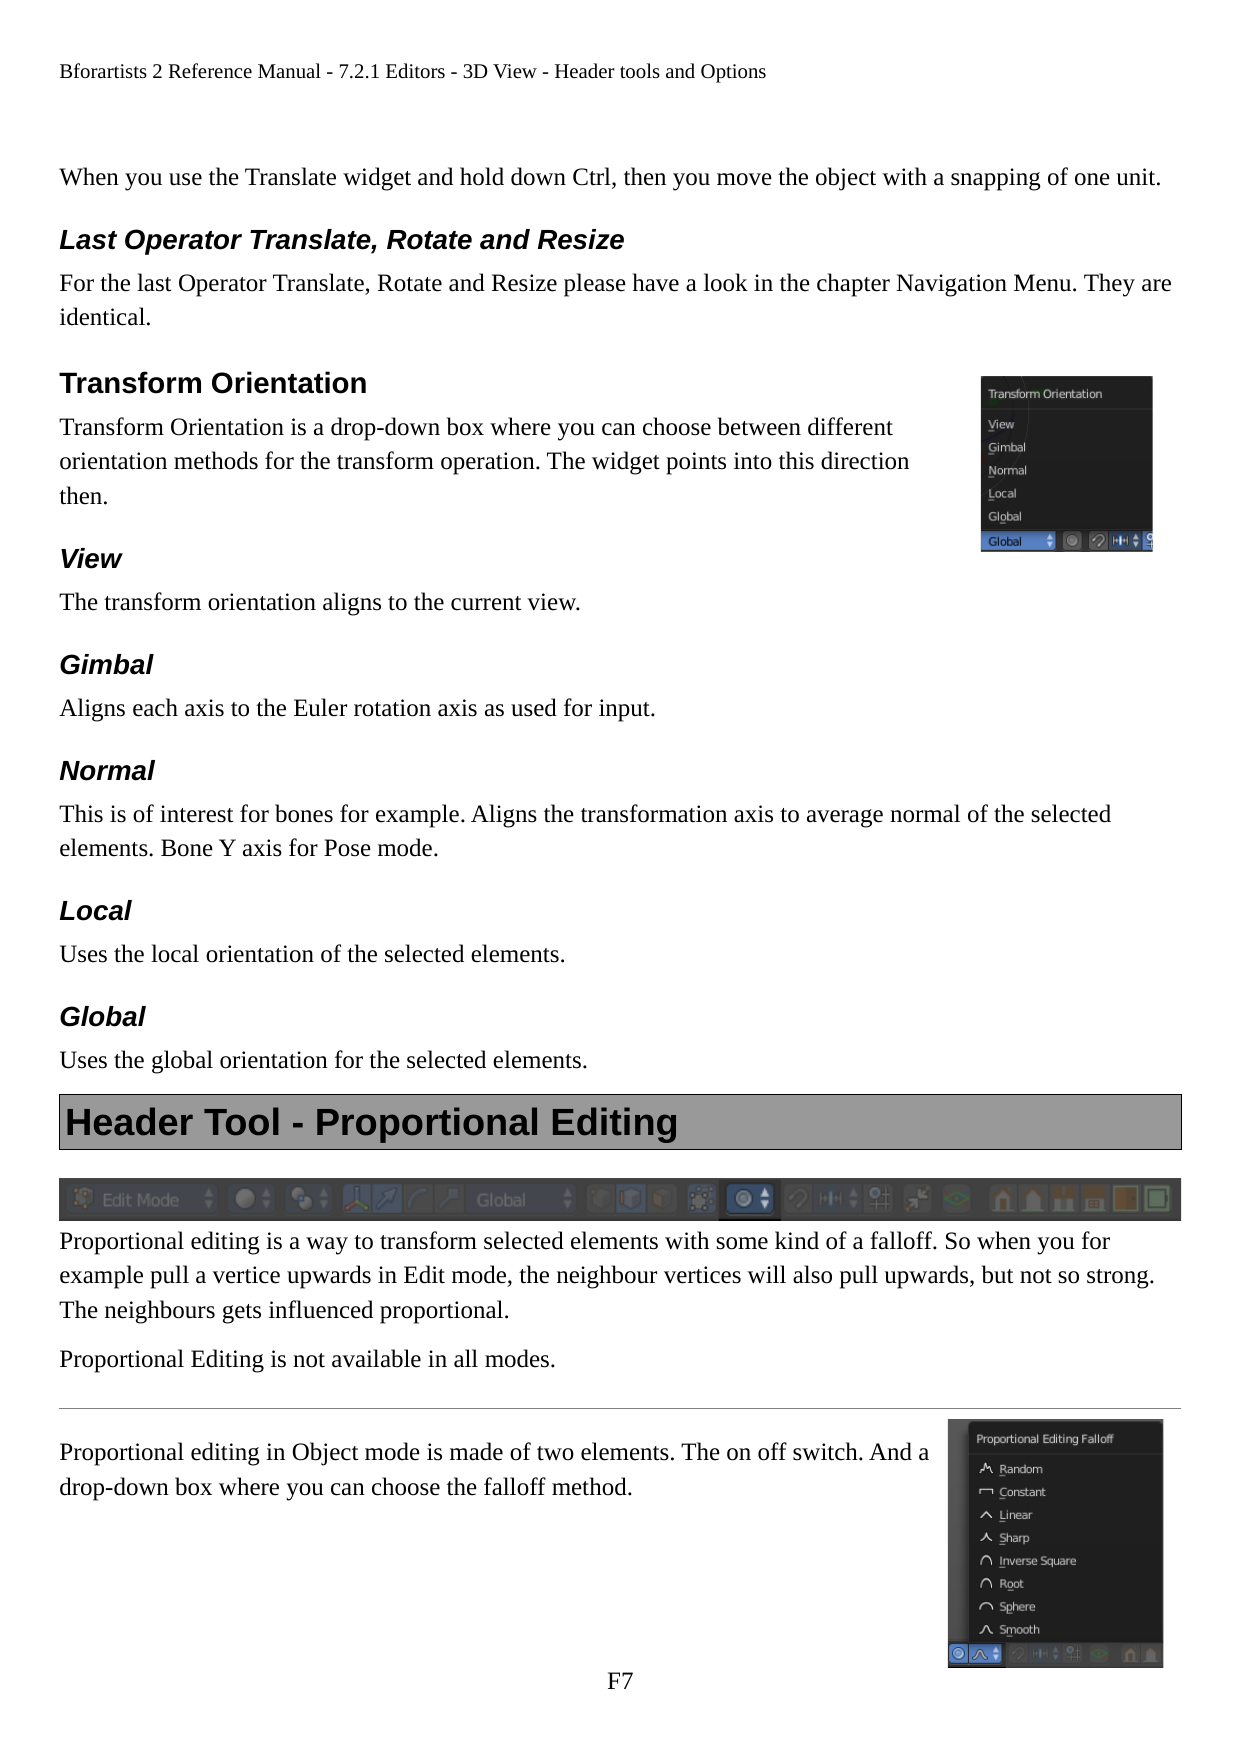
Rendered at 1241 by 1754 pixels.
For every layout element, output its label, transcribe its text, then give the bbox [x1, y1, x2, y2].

subtitle Transform Orientation [59, 366, 1181, 399]
picture [59, 1178, 1182, 1221]
text Transform Orientation is a drop-down box where you can choose between different orientation methods for the transform operation. The widget points into this direction then. [59, 412, 980, 510]
text Proportional Editing is not available in all modes. [59, 1344, 1181, 1373]
picture [947, 1419, 1164, 1668]
text The transform orientation aligns to the current view. [59, 587, 1181, 616]
text Uses the global orientation for the selected elements. [59, 1045, 1181, 1074]
text Proportional editing in Object mode is made of two elements. The on off switch. And a drop-down box where you can choose the falloff method. [59, 1437, 947, 1500]
subtitle Normal [59, 754, 1181, 786]
text This is of interest for bones for example. Aligns the transformation axis to average normal of the selected elements. Bone Y axis for Pose mode. [59, 799, 1181, 862]
subtitle Gimbal [59, 648, 1181, 680]
subtitle Global [59, 1001, 1181, 1033]
text Proportional editing is a way to transform selected elements with some kind of a falloff. So when you for example pull a vertice upwards in Edit mode, the neighbour vertices will also pull upwards, but not so strong. The neighbours gets influenced proportional. [59, 1221, 1181, 1323]
text When you use the Translate widget and hold down Ctrl, then you move the object with a snapping of one unit. [59, 162, 1181, 190]
text Aligns each axis to the Euler rotation axis as used for input. [59, 693, 1181, 722]
text Uses the local orientation of the selected elements. [59, 939, 1181, 968]
subtitle Local [59, 895, 1181, 927]
text For the last Operator Translate, Rotate and Resize please have a look in the chapter Navigation Menu. They are identical. [59, 268, 1181, 331]
table_header Header Tool - Proportional Editing [60, 1095, 1181, 1149]
subtitle View [59, 542, 1181, 574]
picture [980, 376, 1153, 552]
subtitle Last Operator Translate, Rotate and Resize [59, 223, 1181, 255]
